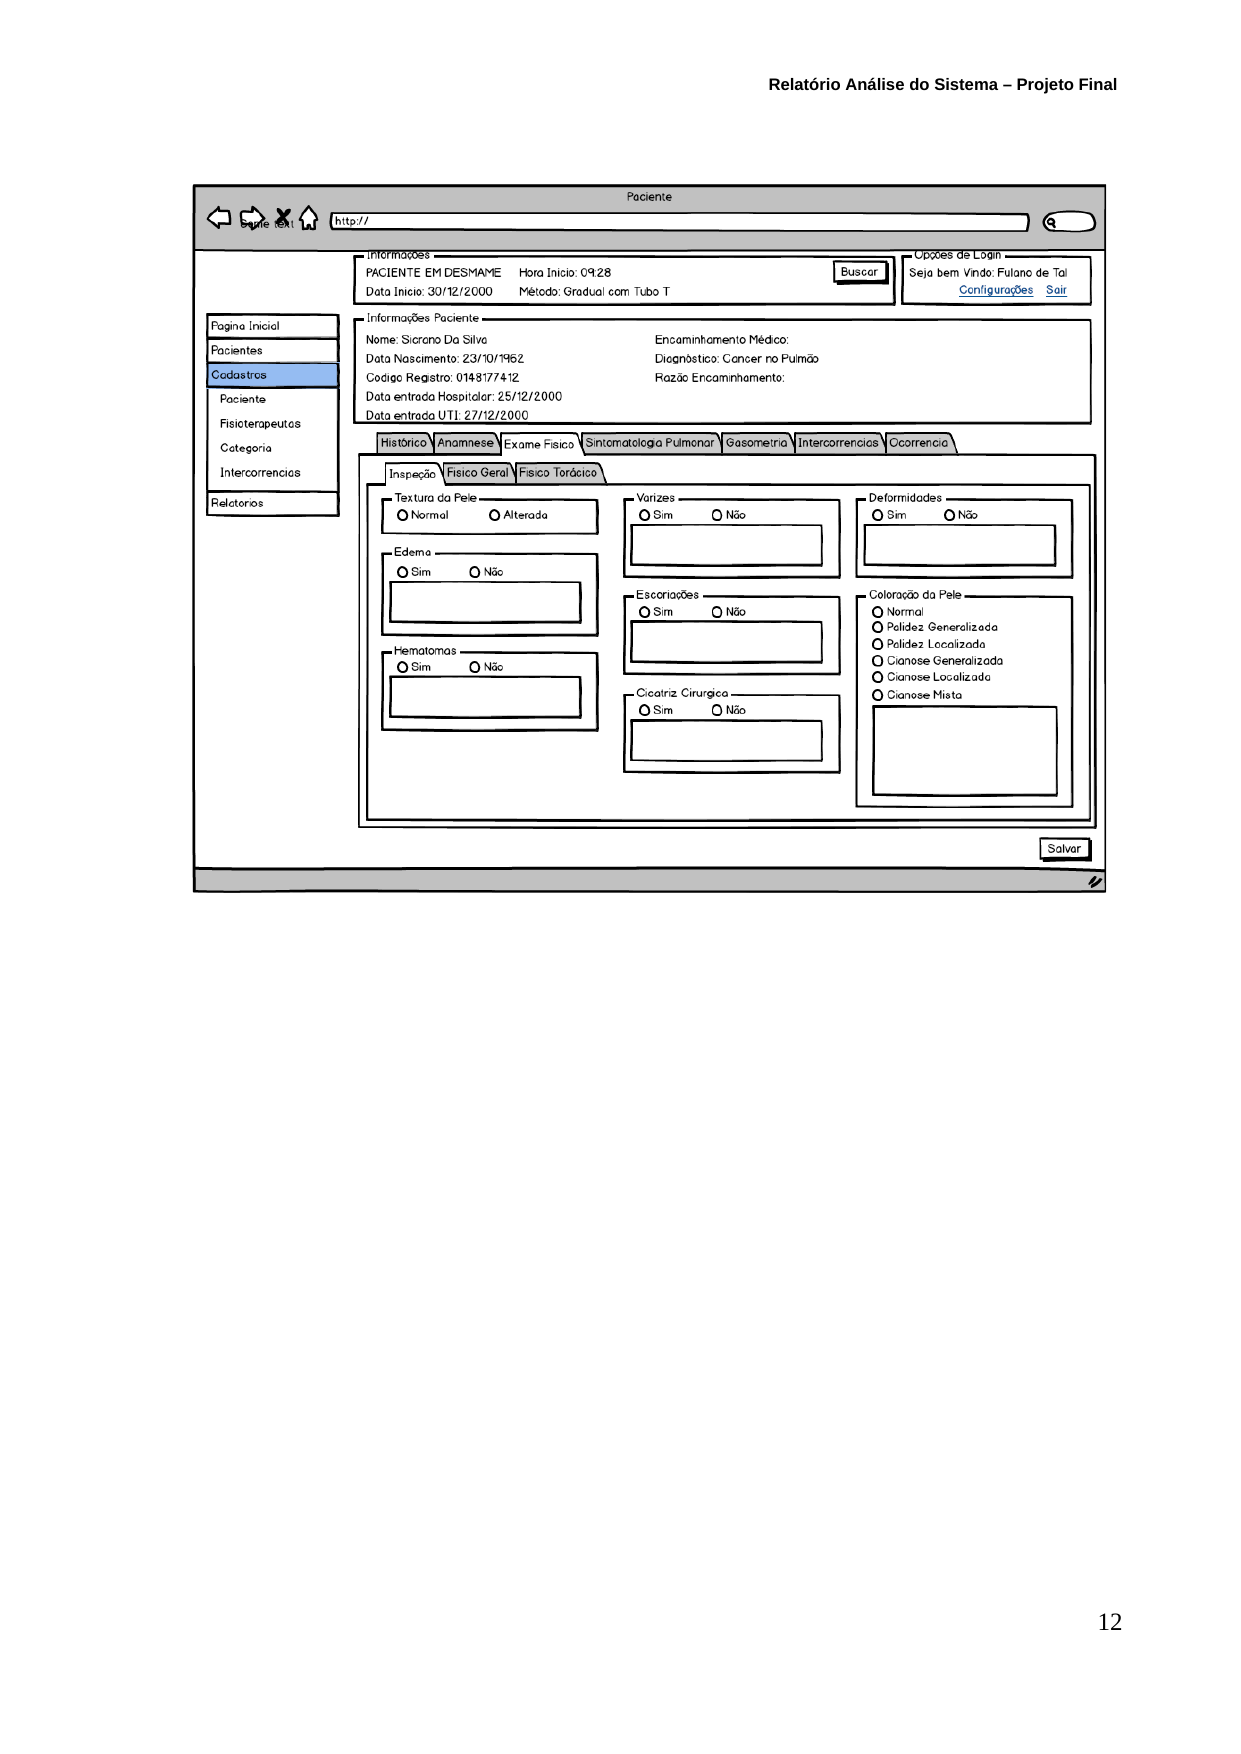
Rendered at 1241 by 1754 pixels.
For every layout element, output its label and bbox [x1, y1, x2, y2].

picture [192, 184, 1107, 893]
